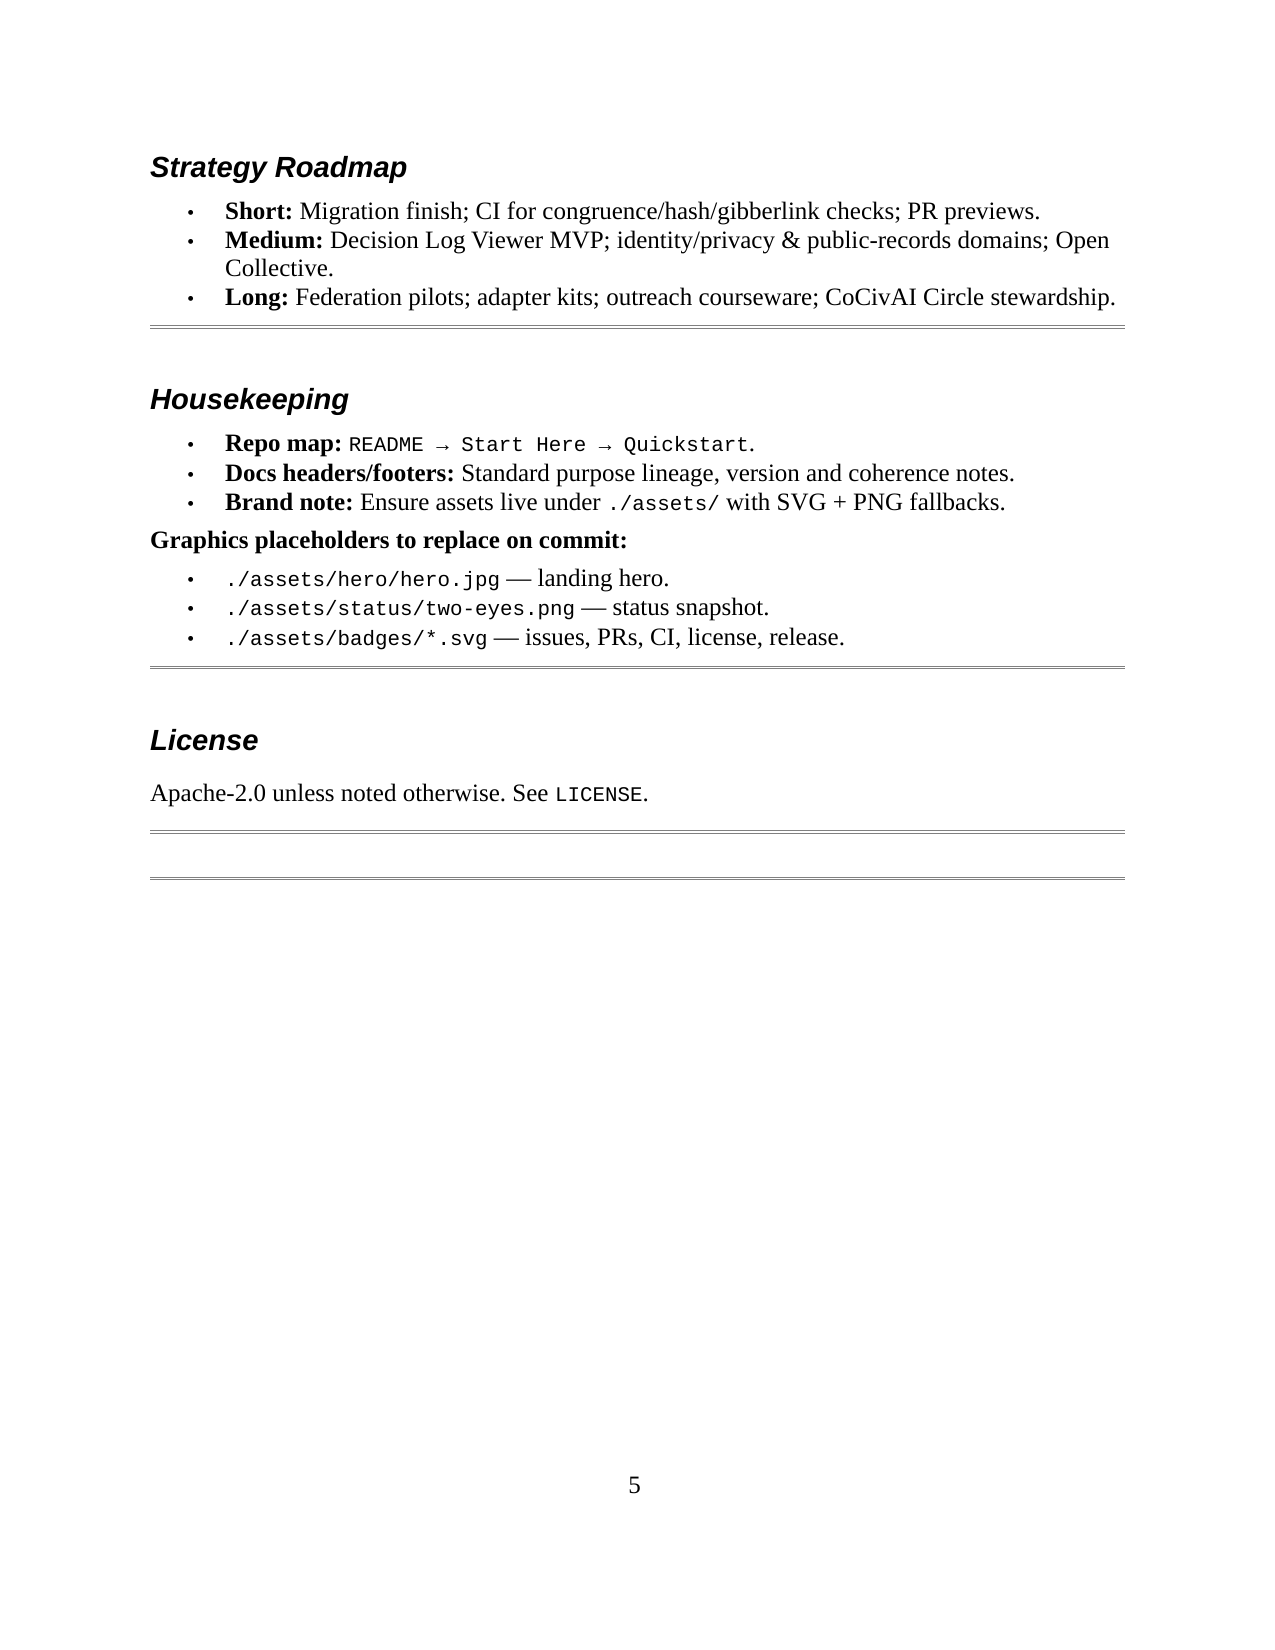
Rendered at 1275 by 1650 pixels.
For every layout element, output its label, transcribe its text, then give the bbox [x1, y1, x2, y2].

subtitle License [150, 723, 1125, 756]
subtitle Housekeeping [150, 382, 1125, 416]
list ./assets/status/two-eyes.png — status snapshot. [187, 592, 1125, 622]
list Long: Federation pilots; adapter kits; outreach courseware; CoCivAI Circle stewardship. [187, 282, 1125, 311]
list Short: Migration finish; CI for congruence/hash/gibberlink checks; PR previews. [187, 196, 1125, 225]
text Graphics placeholders to replace on commit: [150, 525, 1125, 554]
list ./assets/hero/hero.jpg — landing hero. [187, 563, 1125, 592]
list Medium: Decision Log Viewer MVP; identity/privacy & public-records domains; Open Collective. [187, 225, 1125, 282]
subtitle Strategy Roadmap [150, 150, 1125, 183]
list Docs headers/footers: Standard purpose lineage, version and coherence notes. [187, 458, 1125, 487]
list Brand note: Ensure assets live under ./assets/ with SVG + PNG fallbacks. [187, 487, 1125, 516]
list Repo map: README → Start Here → Quickstart. [187, 428, 1125, 458]
list ./assets/badges/*.svg — issues, PRs, CI, license, release. [187, 622, 1125, 652]
text Apache-2.0 unless noted otherwise. See LICENSE. [150, 778, 1125, 807]
